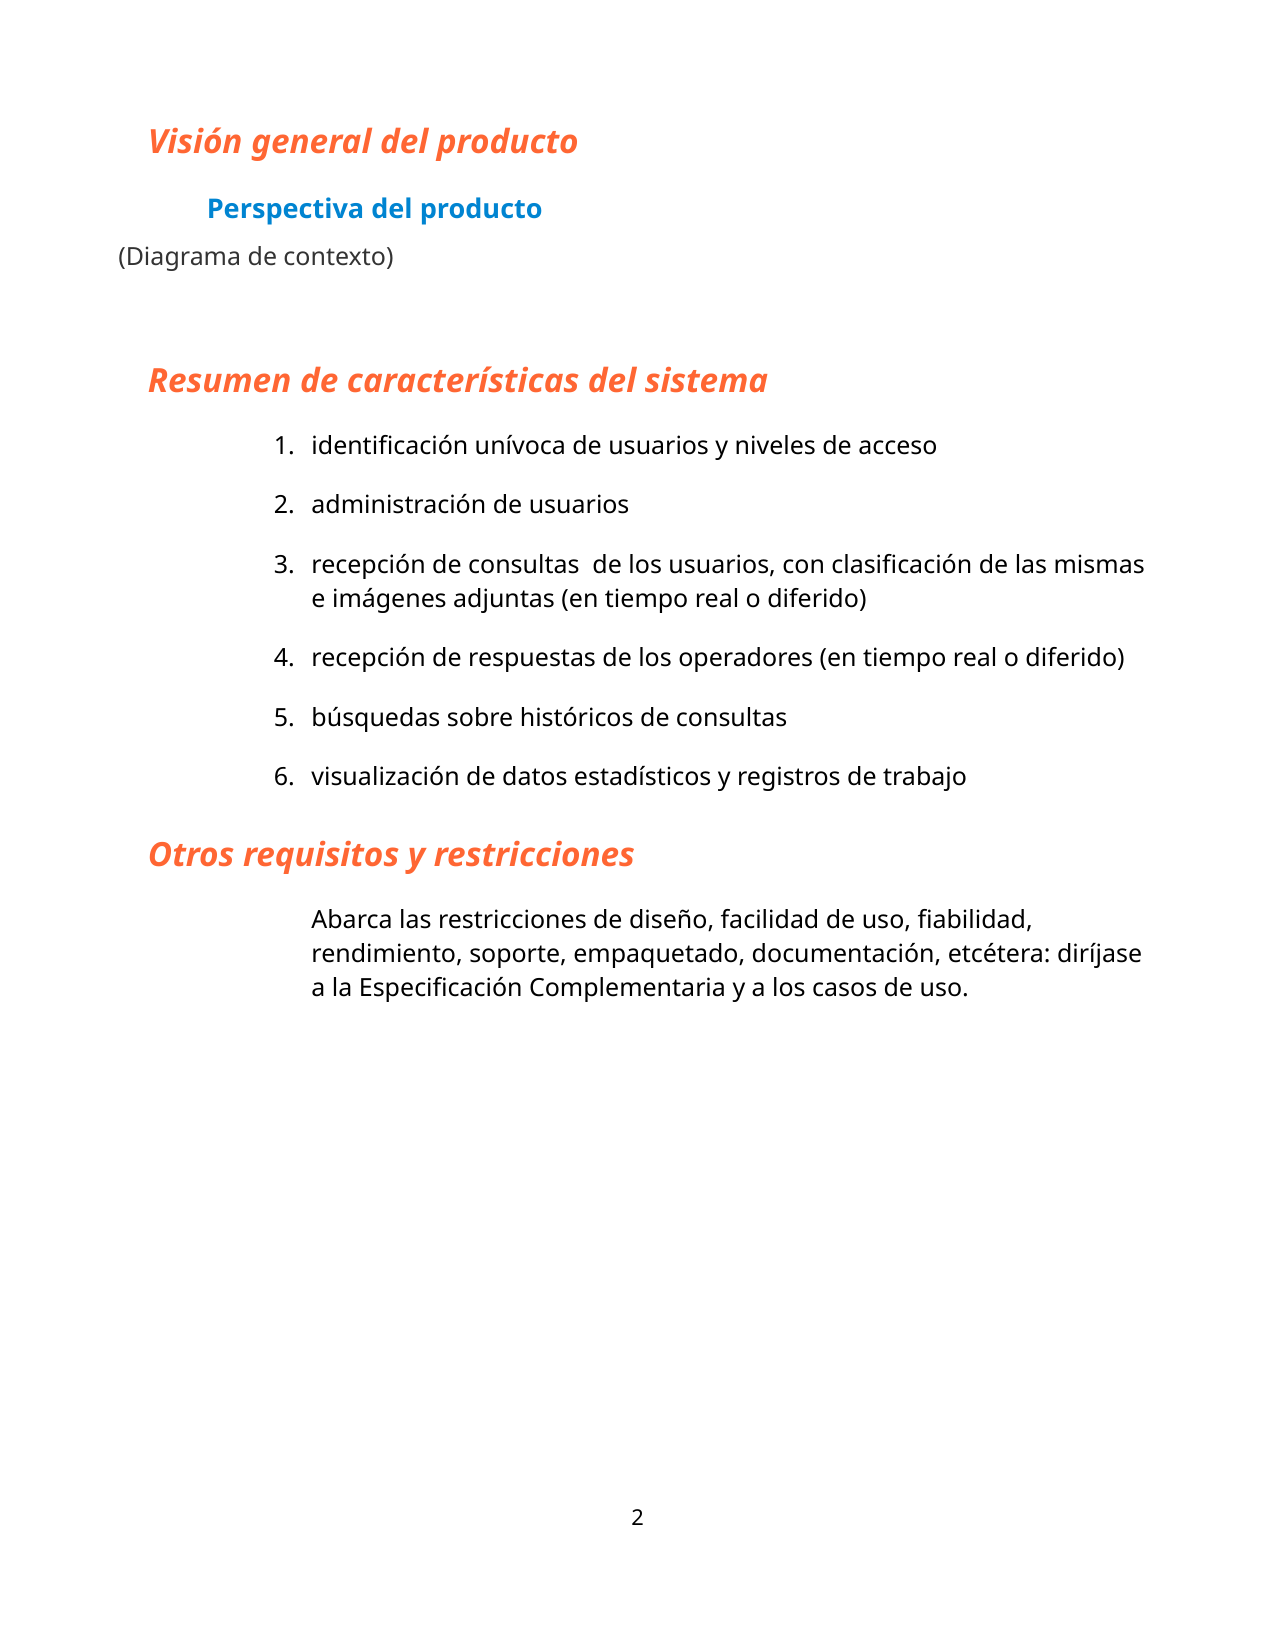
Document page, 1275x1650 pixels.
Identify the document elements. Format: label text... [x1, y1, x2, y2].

subtitle Resumen de características del sistema [148, 356, 1157, 402]
list recepción de consultas de los usuarios, con clasificación de las mismas e imágenes adjuntas (en tiempo real o diferido) [274, 546, 1157, 614]
subtitle Visión general del producto [148, 118, 1157, 163]
text (Diagrama de contexto) [118, 238, 1157, 272]
list visualización de datos estadísticos y registros de trabajo [274, 759, 1157, 793]
list administración de usuarios [274, 487, 1157, 521]
list recepción de respuestas de los operadores (en tiempo real o diferido) [274, 640, 1157, 674]
list búsquedas sobre históricos de consultas [274, 699, 1157, 733]
list identificación unívoca de usuarios y niveles de acceso [274, 427, 1157, 461]
subtitle Otros requisitos y restricciones [148, 830, 1157, 876]
list Abarca las restricciones de diseño, facilidad de uso, fiabilidad, rendimiento, soporte, empaquetado, documentación, etcétera: diríjase a la Especificación Complementaria y a los casos de uso. [274, 901, 1157, 1003]
text Perspectiva del producto [207, 189, 1157, 226]
